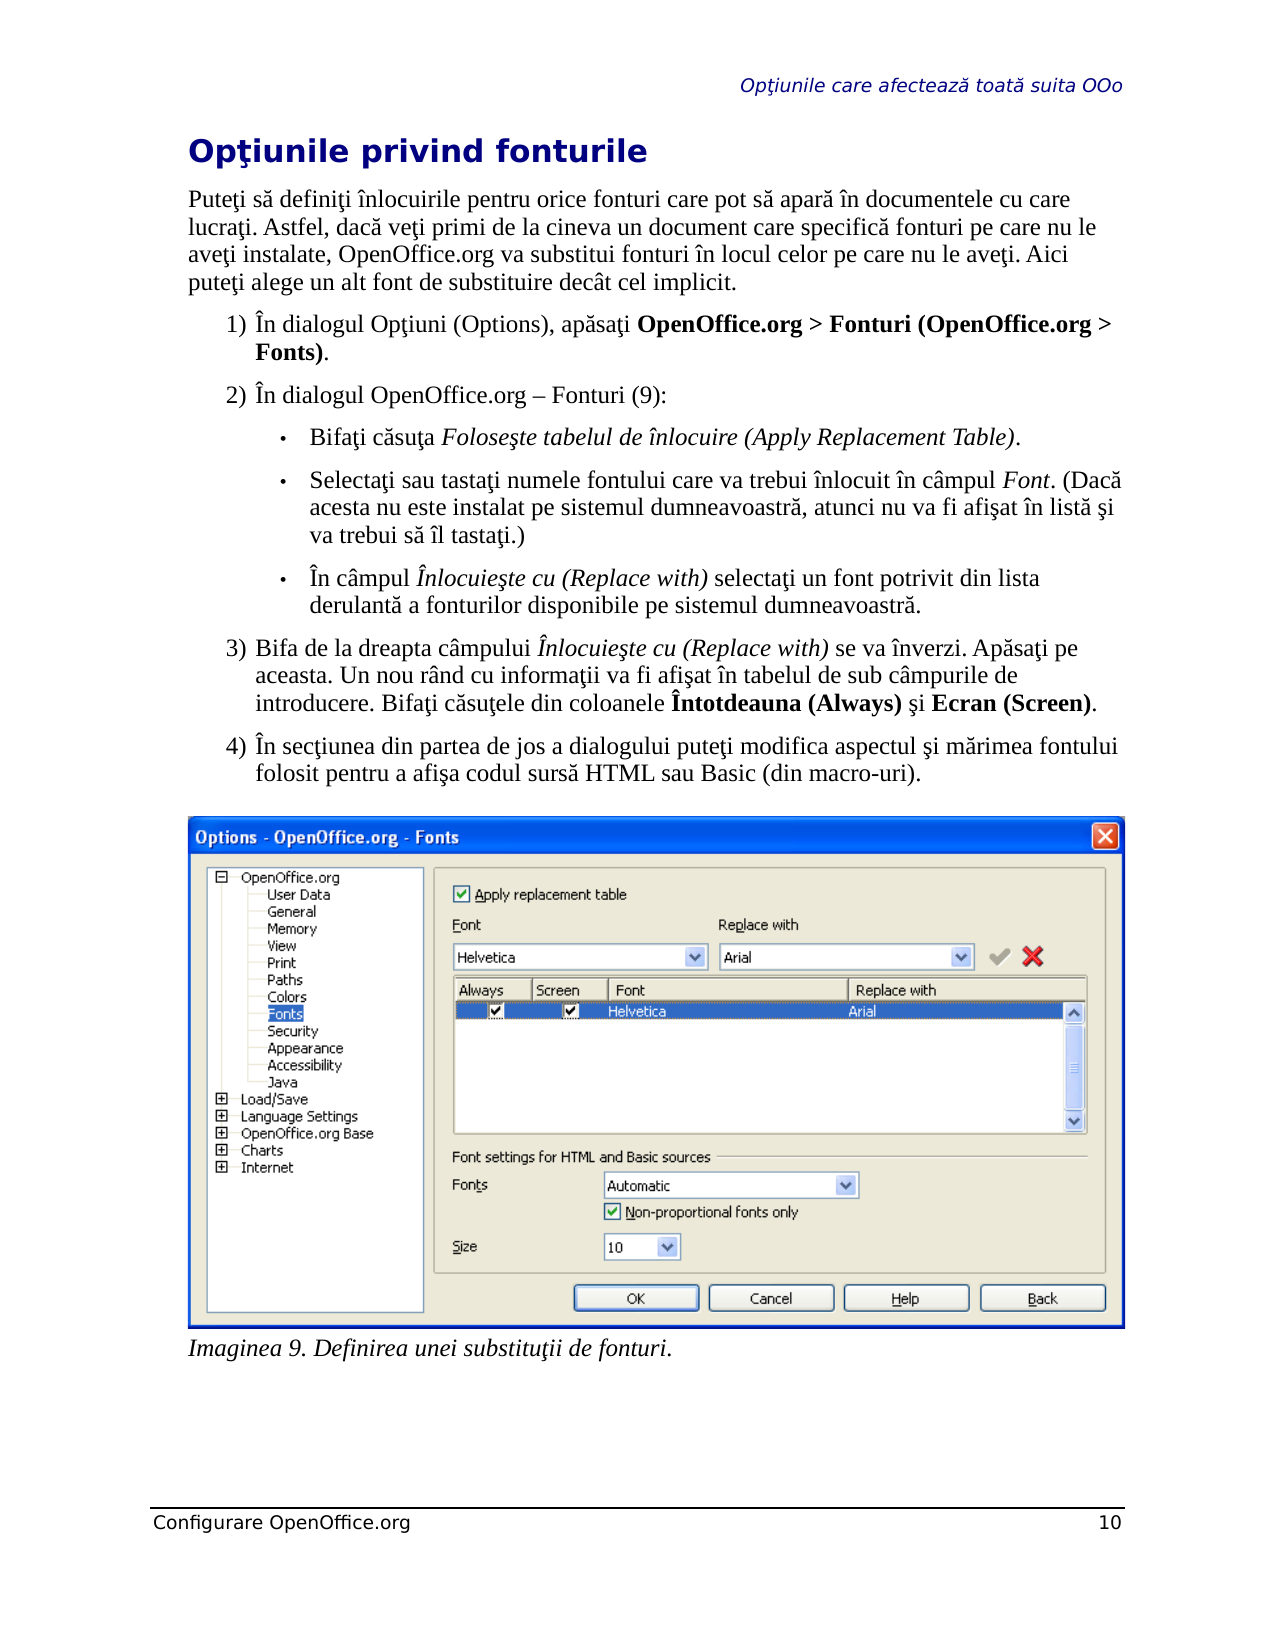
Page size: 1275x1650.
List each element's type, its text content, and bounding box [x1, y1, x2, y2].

list Bifaţi căsuţa Foloseşte tabelul de înlocuire (Apply Replacement Table). [280, 423, 1125, 451]
picture [187, 816, 1125, 1329]
list În dialogul Opţiuni (Options), apăsaţi OpenOffice.org > Fonturi (OpenOffice.org > Fonts). [226, 311, 1125, 366]
text Imaginea 9. Definirea unei substituţii de fonturi. [188, 1334, 1125, 1362]
subtitle Opţiunile privind fonturile [188, 134, 1125, 170]
text Puteţi să definiţi înlocuirile pentru orice fonturi care pot să apară în documentele cu care lucraţi. Astfel, dacă veţi primi de la cineva un document care specifică fonturi pe care nu le aveţi instalate, OpenOffice.org va substitui fonturi în locul celor pe care nu le aveţi. Aici puteţi alege un alt font de substituire decât cel implicit. [188, 185, 1125, 296]
list În dialogul OpenOffice.org – Fonturi (Imaginea 9): [226, 381, 1125, 408]
list Selectaţi sau tastaţi numele fontului care va trebui înlocuit în câmpul Font. (Dacă acesta nu este instalat pe sistemul dumneavoastră, atunci nu va fi afişat în listă şi va trebui să îl tastaţi.) [280, 466, 1125, 549]
list Bifa de la dreapta câmpului Înlocuieşte cu (Replace with) se va înverzi. Apăsaţi pe aceasta. Un nou rând cu informaţii va fi afişat în tabelul de sub câmpurile de introducere. Bifaţi căsuţele din coloanele Întotdeauna (Always) şi Ecran (Screen). [226, 634, 1125, 717]
list În câmpul Înlocuieşte cu (Replace with) selectaţi un font potrivit din lista derulantă a fonturilor disponibile pe sistemul dumneavoastră. [280, 564, 1125, 619]
list În secţiunea din partea de jos a dialogului puteţi modifica aspectul şi mărimea fontului folosit pentru a afişa codul sursă HTML sau Basic (din macro-uri). [226, 732, 1125, 787]
